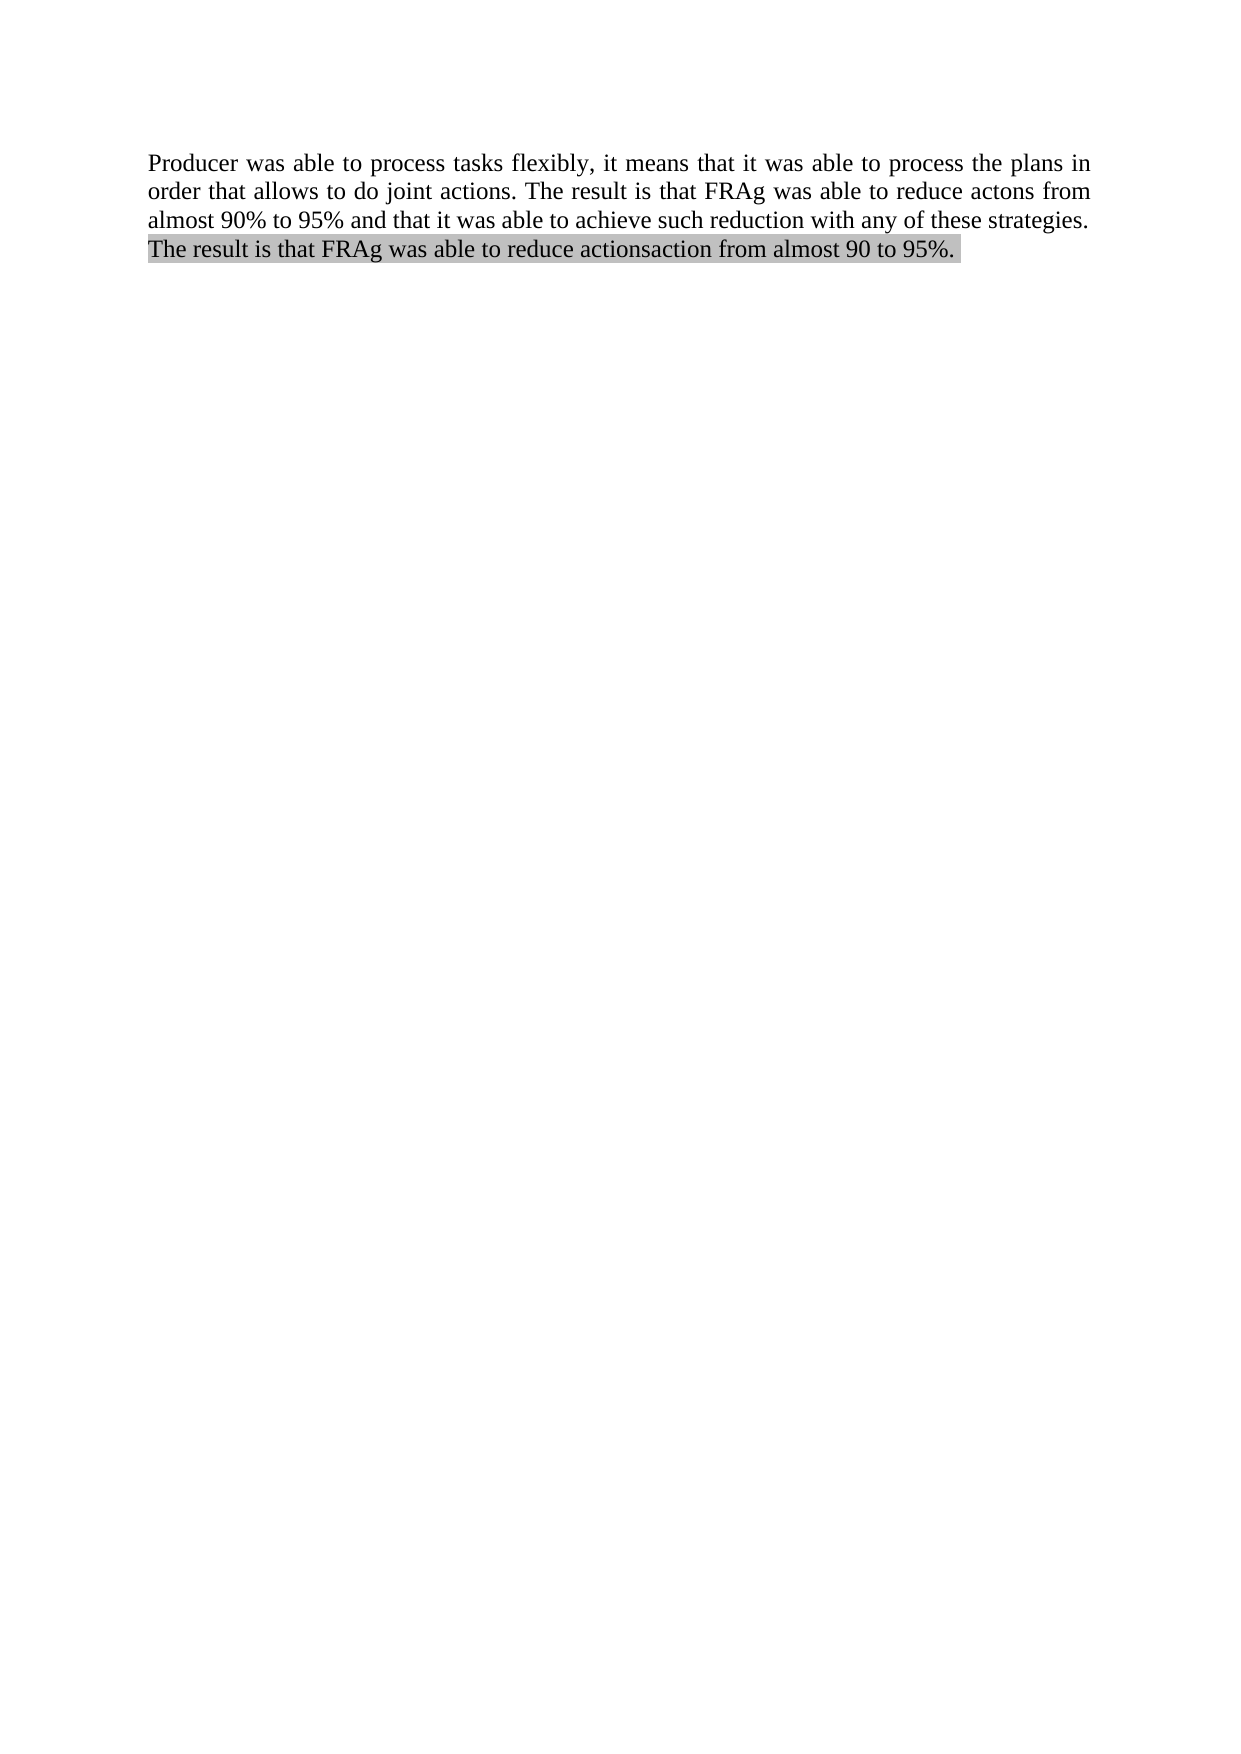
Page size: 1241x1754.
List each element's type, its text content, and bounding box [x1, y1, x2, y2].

text The result is that FRAg was able to reduce actionsaction from almost 90 to 95%. [148, 234, 1093, 263]
text Producer was able to process tasks flexibly, it means that it was able to process the plans in order that allows to do joint actions. The result is that FRAg was able to reduce actons from almost 90% to 95% and that it was able to achieve such reduction with any of these strategies. [148, 148, 1093, 234]
